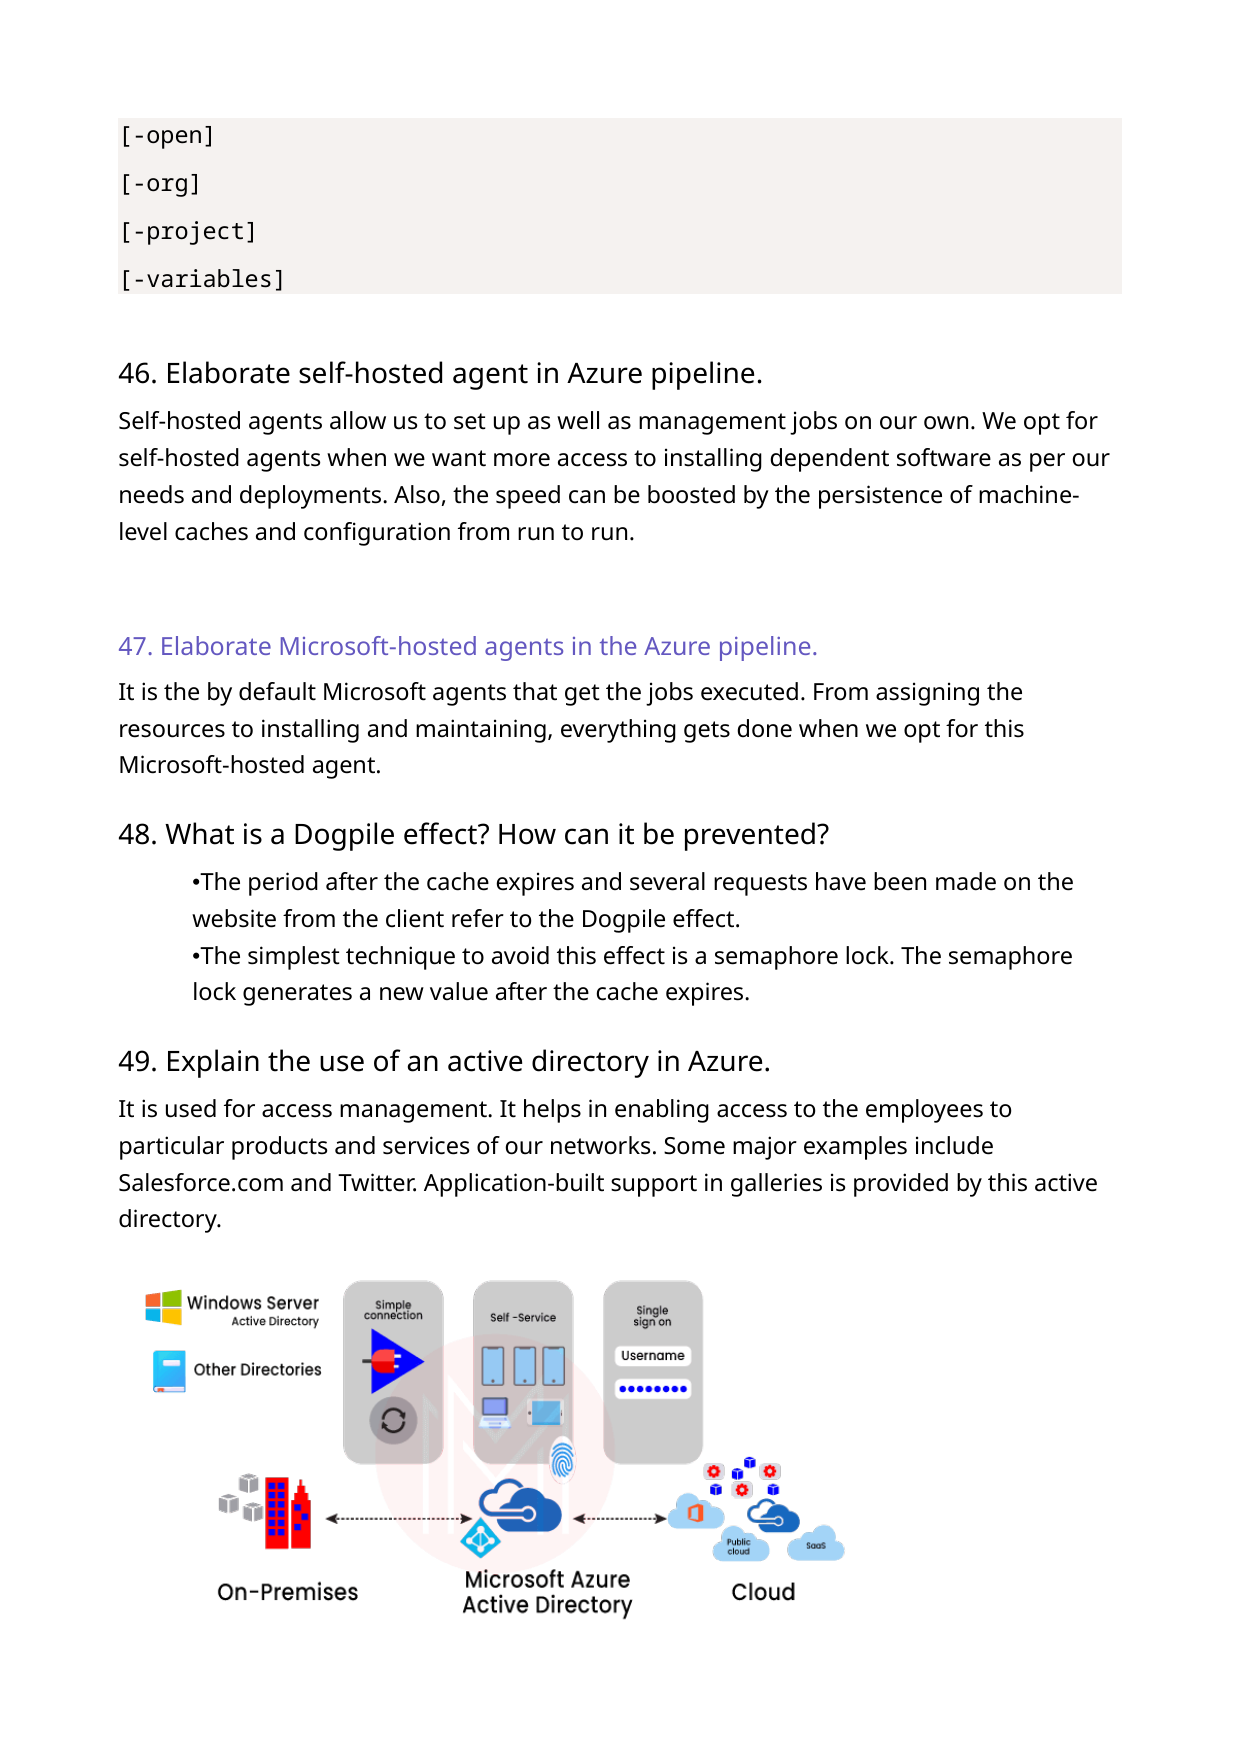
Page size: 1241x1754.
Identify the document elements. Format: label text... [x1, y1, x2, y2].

subtitle 46. Elaborate self-hosted agent in Azure pipeline. [118, 354, 1122, 392]
text [-project] [118, 214, 1122, 246]
subtitle 49. Explain the use of an active directory in Azure. [118, 1042, 1122, 1080]
text It is the by default Microsoft agents that get the jobs executed. From assigning the resources to installing and maintaining, everything gets done when we opt for this Microsoft-hosted agent. [118, 675, 1122, 781]
subtitle 47. Elaborate Microsoft-hosted agents in the Azure pipeline. [118, 628, 1122, 663]
text [-open] [118, 118, 1122, 150]
text It is used for access management. It helps in enabling access to the employees to particular products and services of our networks. Some major examples include Salesforce.com and Twitter. Application-built support in galleries is provided by this active directory. [118, 1092, 1122, 1235]
text [-variables] [118, 262, 1122, 294]
list The period after the cache expires and several requests have been made on the website from the client refer to the Dogpile effect. [118, 865, 1122, 934]
text Self-hosted agents allow us to set up as well as management jobs on our own. We opt for self-hosted agents when we want more access to installing dependent software as per our needs and deployments. Also, the speed can be boosted by the persistence of machine-level caches and configuration from run to run. [118, 405, 1122, 547]
picture [118, 1254, 872, 1631]
list The simplest technique to avoid this effect is a semaphore lock. The semaphore lock generates a new value after the cache expires. [118, 939, 1122, 1008]
subtitle 48. What is a Dogpile effect? How can it be prevented? [118, 814, 1122, 853]
text [-org] [118, 166, 1122, 198]
